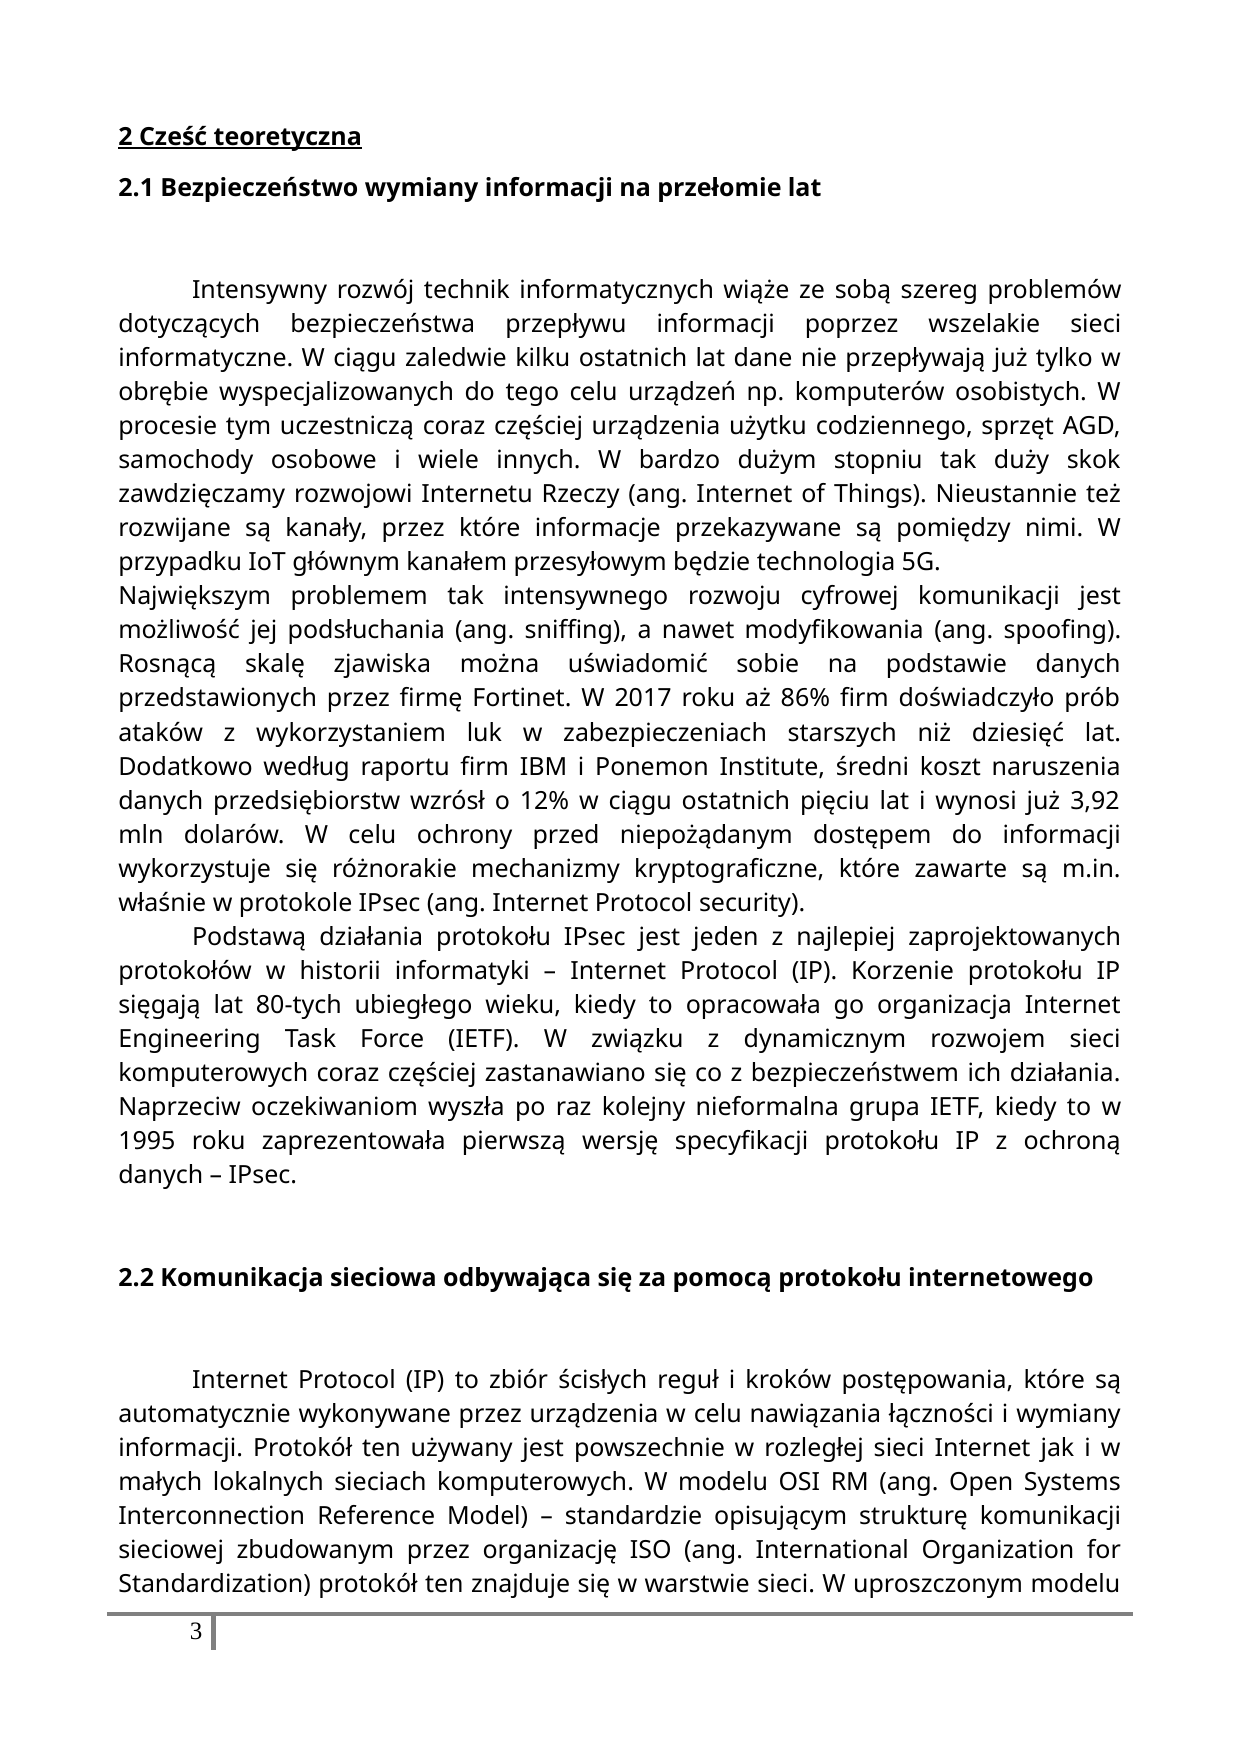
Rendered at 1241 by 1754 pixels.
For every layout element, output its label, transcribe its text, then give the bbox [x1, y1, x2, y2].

text Podstawą działania protokołu IPsec jest jeden z najlepiej zaprojektowanych protokołów w historii informatyki – Internet Protocol (IP). Korzenie protokołu IP sięgają lat 80-tych ubiegłego wieku, kiedy to opracowała go organizacja Internet Engineering Task Force (IETF). W związku z dynamicznym rozwojem sieci komputerowych coraz częściej zastanawiano się co z bezpieczeństwem ich działania. Naprzeciw oczekiwaniom wyszła po raz kolejny nieformalna grupa IETF, kiedy to w 1995 roku zaprezentowała pierwszą wersję specyfikacji protokołu IP z ochroną danych – IPsec. [118, 918, 1122, 1191]
text 2.1 Bezpieczeństwo wymiany informacji na przełomie lat [118, 169, 1122, 203]
text 2 Cześć teoretyczna [118, 118, 1122, 152]
text Intensywny rozwój technik informatycznych wiąże ze sobą szereg problemów dotyczących bezpieczeństwa przepływu informacji poprzez wszelakie sieci informatyczne. W ciągu zaledwie kilku ostatnich lat dane nie przepływają już tylko w obrębie wyspecjalizowanych do tego celu urządzeń np. komputerów osobistych. W procesie tym uczestniczą coraz częściej urządzenia użytku codziennego, sprzęt AGD, samochody osobowe i wiele innych. W bardzo dużym stopniu tak duży skok zawdzięczamy rozwojowi Internetu Rzeczy (ang. Internet of Things). Nieustannie też rozwijane są kanały, przez które informacje przekazywane są pomiędzy nimi. W przypadku IoT głównym kanałem przesyłowym będzie technologia 5G. [118, 271, 1122, 578]
text 2.2 Komunikacja sieciowa odbywająca się za pomocą protokołu internetowego [118, 1259, 1122, 1293]
text Internet Protocol (IP) to zbiór ścisłych reguł i kroków postępowania, które są automatycznie wykonywane przez urządzenia w celu nawiązania łączności i wymiany informacji. Protokół ten używany jest powszechnie w rozległej sieci Internet jak i w małych lokalnych sieciach komputerowych. W modelu OSI RM (ang. Open Systems Interconnection Reference Model) – standardzie opisującym strukturę komunikacji sieciowej zbudowanym przez organizację ISO (ang. International Organization for Standardization) protokół ten znajduje się w warstwie sieci. W uproszczonym modelu [118, 1361, 1122, 1600]
text Największym problemem tak intensywnego rozwoju cyfrowej komunikacji jest możliwość jej podsłuchania (ang. sniffing), a nawet modyfikowania (ang. spoofing). Rosnącą skalę zjawiska można uświadomić sobie na podstawie danych przedstawionych przez firmę Fortinet. W 2017 roku aż 86% firm doświadczyło prób ataków z wykorzystaniem luk w zabezpieczeniach starszych niż dziesięć lat. Dodatkowo według raportu firm IBM i Ponemon Institute, średni koszt naruszenia danych przedsiębiorstw wzrósł o 12% w ciągu ostatnich pięciu lat i wynosi już 3,92 mln dolarów. W celu ochrony przed niepożądanym dostępem do informacji wykorzystuje się różnorakie mechanizmy kryptograficzne, które zawarte są m.in. właśnie w protokole IPsec (ang. Internet Protocol security). [118, 578, 1122, 918]
